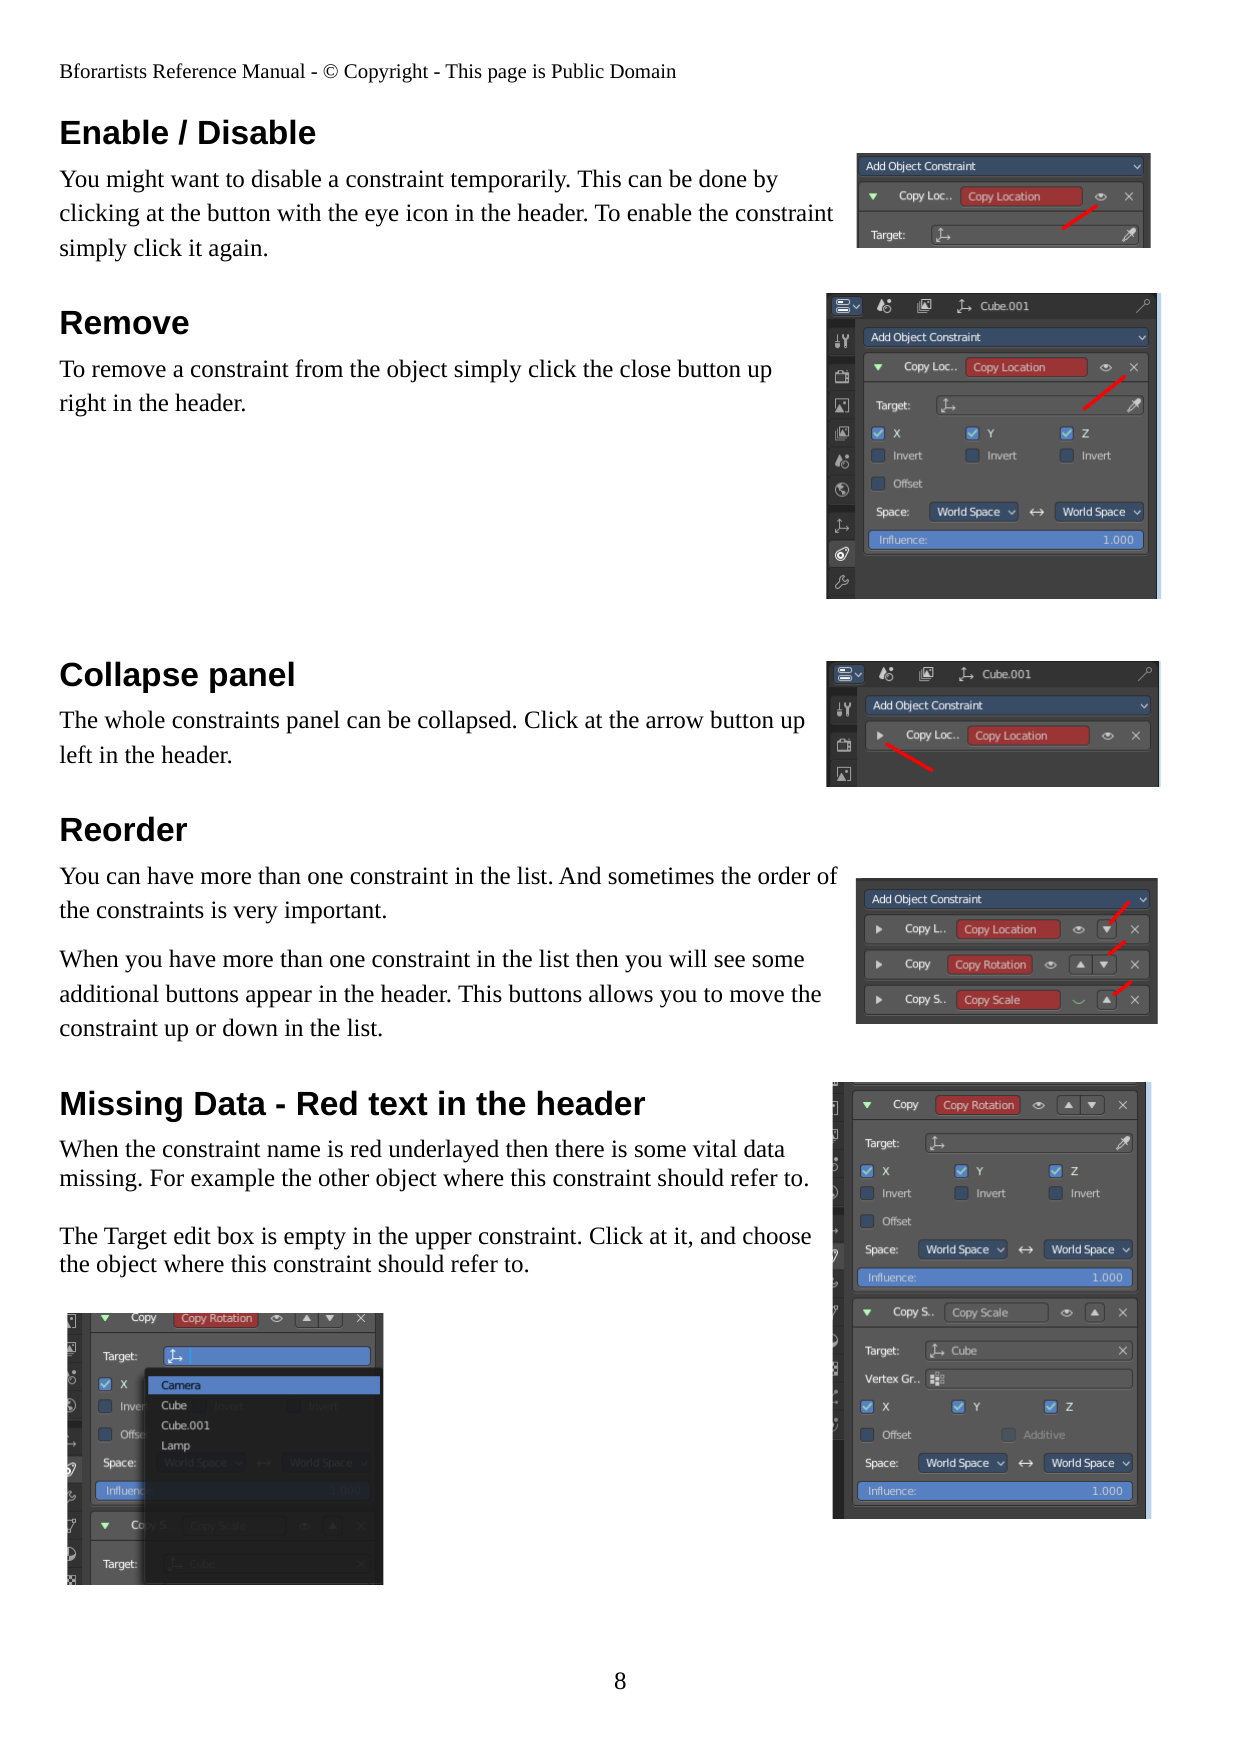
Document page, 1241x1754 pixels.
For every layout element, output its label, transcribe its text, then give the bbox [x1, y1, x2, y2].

text To remove a constraint from the object simply click the close button up right in the header. [59, 354, 826, 417]
picture [826, 293, 1162, 599]
subtitle [1162, 303, 1181, 341]
text You might want to disable a constraint temporarily. This can be done by clicking at the button with the eye icon in the header. To enable the constraint simply click it again. [59, 164, 1181, 261]
text When the constraint name is red underlayed then there is some vital data missing. For example the other object where this constraint should refer to. [59, 1134, 832, 1192]
subtitle [1152, 1083, 1181, 1122]
picture [855, 878, 1158, 1024]
subtitle Enable / Disable [59, 113, 1181, 151]
picture [832, 1082, 1152, 1519]
picture [856, 153, 1151, 248]
subtitle Remove [59, 303, 826, 341]
subtitle Missing Data - Red text in the header [59, 1083, 832, 1122]
text The Target edit box is empty in the upper constraint. Click at it, and choose the object where this constraint should refer to. [59, 1221, 832, 1278]
text You can have more than one constraint in the list. And sometimes the order of the constraints is very important. [59, 861, 1181, 924]
subtitle Collapse panel [59, 654, 1181, 693]
text When you have more than one constraint in the list then you will see some additional buttons appear in the header. This buttons allows you to move the constraint up or down in the list. [59, 944, 1181, 1042]
picture [67, 1313, 384, 1585]
subtitle Reorder [59, 810, 1181, 848]
text The whole constraints panel can be collapsed. Click at the arrow button up left in the header. [59, 706, 826, 769]
picture [826, 661, 1161, 787]
